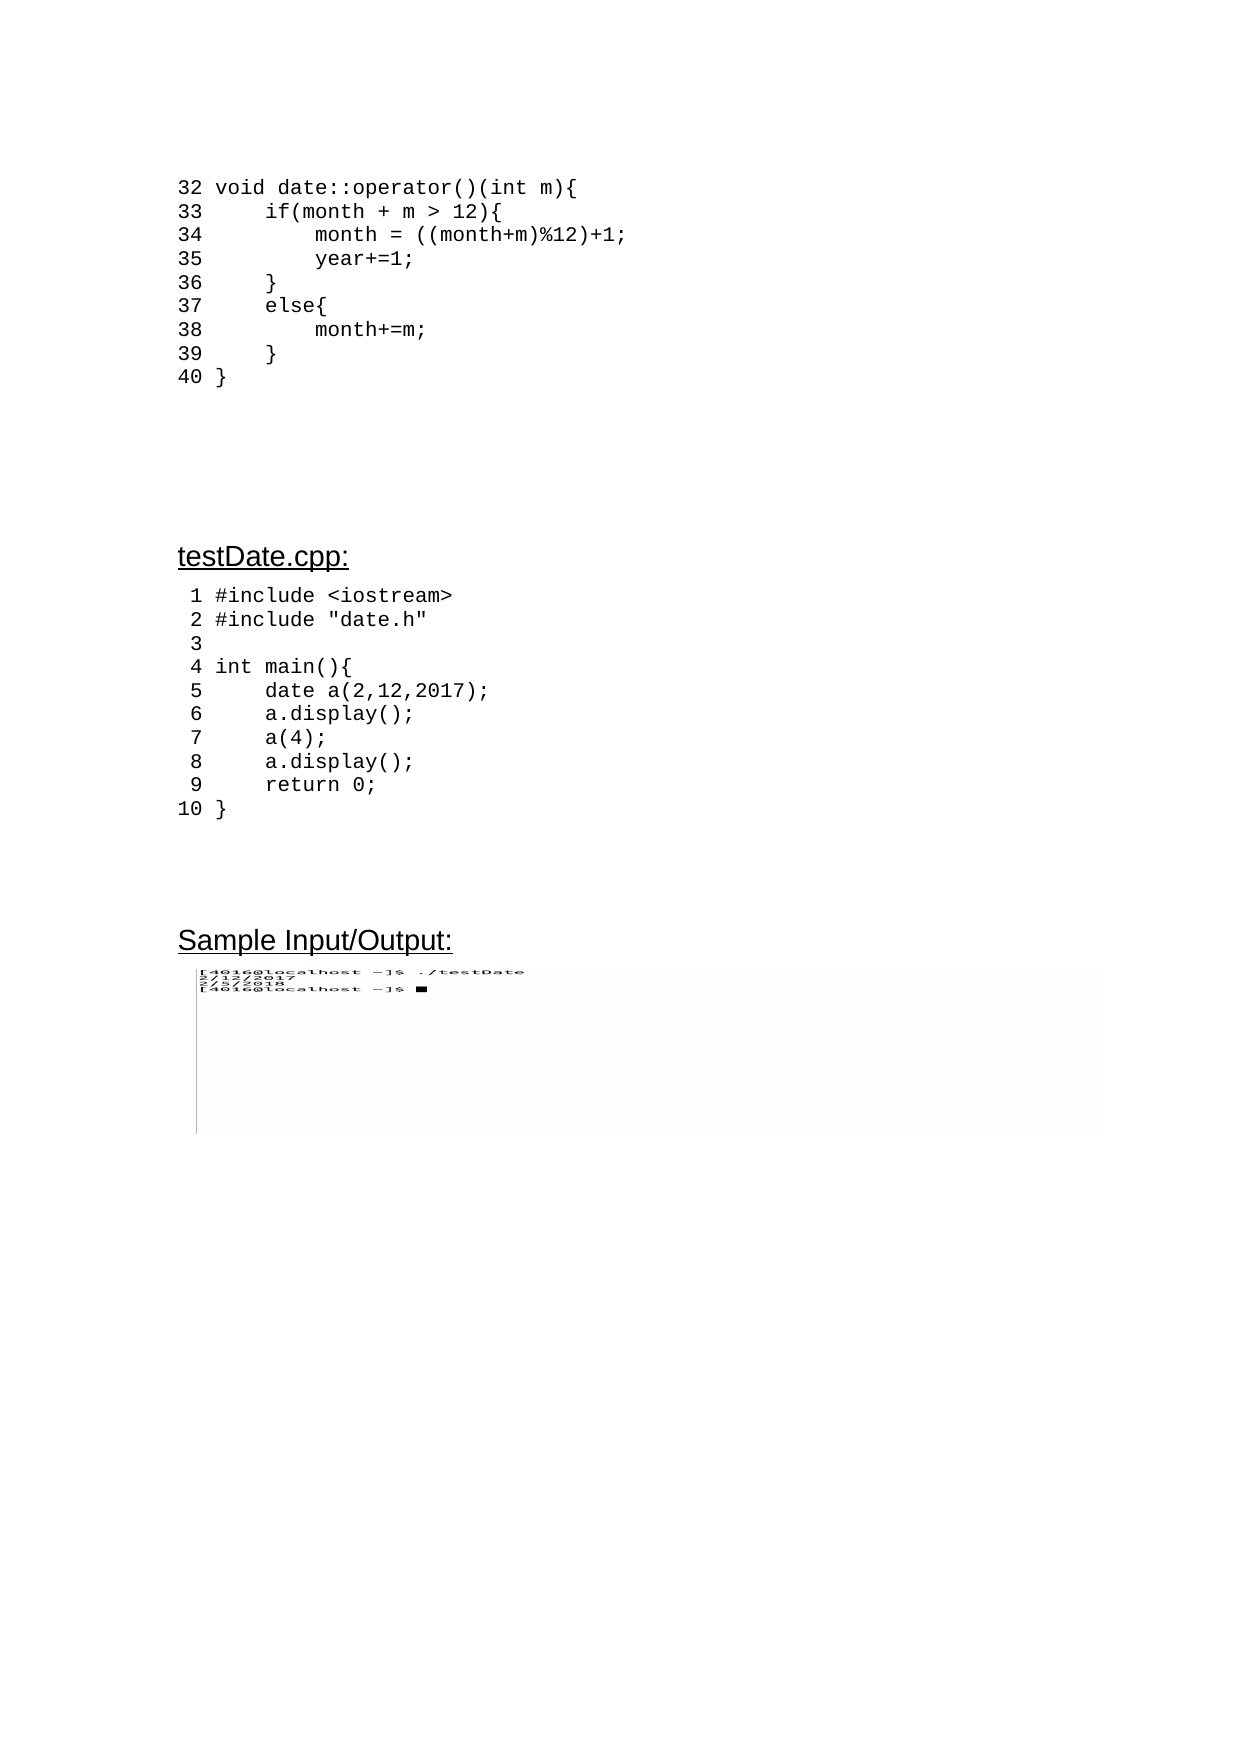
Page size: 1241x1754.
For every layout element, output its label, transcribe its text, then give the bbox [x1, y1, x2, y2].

subtitle Sample Input/Output: [177, 923, 1122, 957]
text 33 if(month + m > 12){ [177, 201, 1122, 224]
text 7 a(4); [177, 727, 1122, 751]
text 4 int main(){ [177, 656, 1122, 680]
text 5 date a(2,12,2017); [177, 680, 1122, 703]
text 39 } [177, 343, 1122, 366]
text 3 [177, 632, 1122, 656]
text 32 void date::operator()(int m){ [177, 177, 1122, 201]
text 10 } [177, 798, 1122, 822]
text 9 return 0; [177, 774, 1122, 798]
text 40 } [177, 366, 1122, 390]
text 36 } [177, 272, 1122, 295]
text 35 year+=1; [177, 248, 1122, 272]
text 6 a.display(); [177, 703, 1122, 727]
text 38 month+=m; [177, 319, 1122, 343]
text 8 a.display(); [177, 751, 1122, 774]
text 1 #include <iostream> [177, 585, 1122, 609]
subtitle testDate.cpp: [177, 539, 1122, 573]
text 34 month = ((month+m)%12)+1; [177, 224, 1122, 248]
text 2 #include "date.h" [177, 609, 1122, 632]
text 37 else{ [177, 295, 1122, 319]
